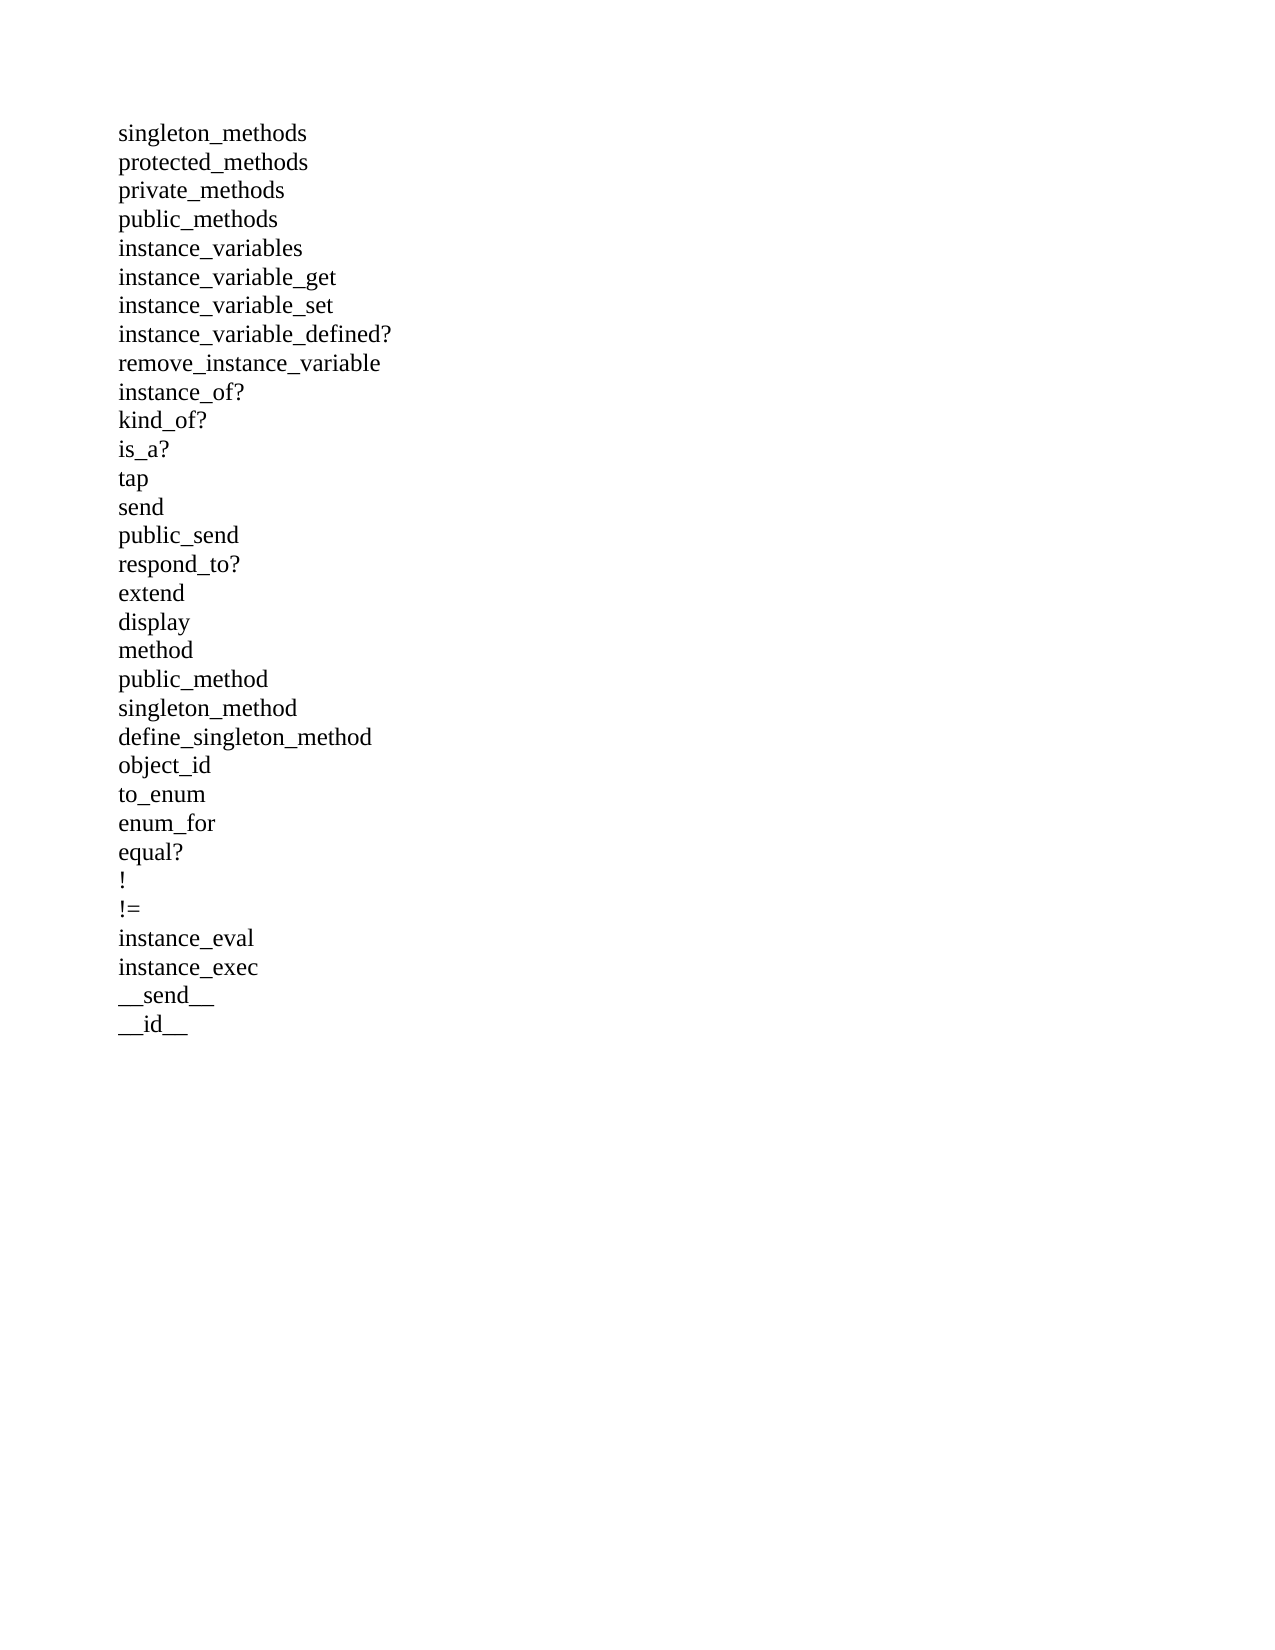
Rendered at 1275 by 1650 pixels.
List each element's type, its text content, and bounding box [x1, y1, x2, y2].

text ! [118, 866, 1157, 894]
text public_send [118, 521, 1157, 549]
text object_id [118, 751, 1157, 779]
text instance_variable_defined? [118, 319, 1157, 348]
text instance_variable_get [118, 262, 1157, 291]
text is_a? [118, 434, 1157, 463]
text respond_to? [118, 549, 1157, 578]
text public_method [118, 664, 1157, 693]
text instance_of? [118, 377, 1157, 406]
text singleton_method [118, 693, 1157, 722]
text remove_instance_variable [118, 348, 1157, 377]
text private_methods [118, 176, 1157, 204]
text instance_variables [118, 233, 1157, 262]
text != [118, 894, 1157, 923]
text public_methods [118, 204, 1157, 233]
text instance_eval [118, 923, 1157, 952]
text protected_methods [118, 147, 1157, 176]
text singleton_methods [118, 118, 1157, 147]
text tap [118, 463, 1157, 492]
text display [118, 607, 1157, 636]
text to_enum [118, 779, 1157, 808]
text enum_for [118, 808, 1157, 837]
text method [118, 636, 1157, 664]
text kind_of? [118, 406, 1157, 434]
text instance_variable_set [118, 291, 1157, 319]
text instance_exec [118, 952, 1157, 981]
text __send__ [118, 981, 1157, 1009]
text extend [118, 578, 1157, 607]
text define_singleton_method [118, 722, 1157, 751]
text equal? [118, 837, 1157, 866]
text send [118, 492, 1157, 521]
text __id__ [118, 1009, 1157, 1038]
